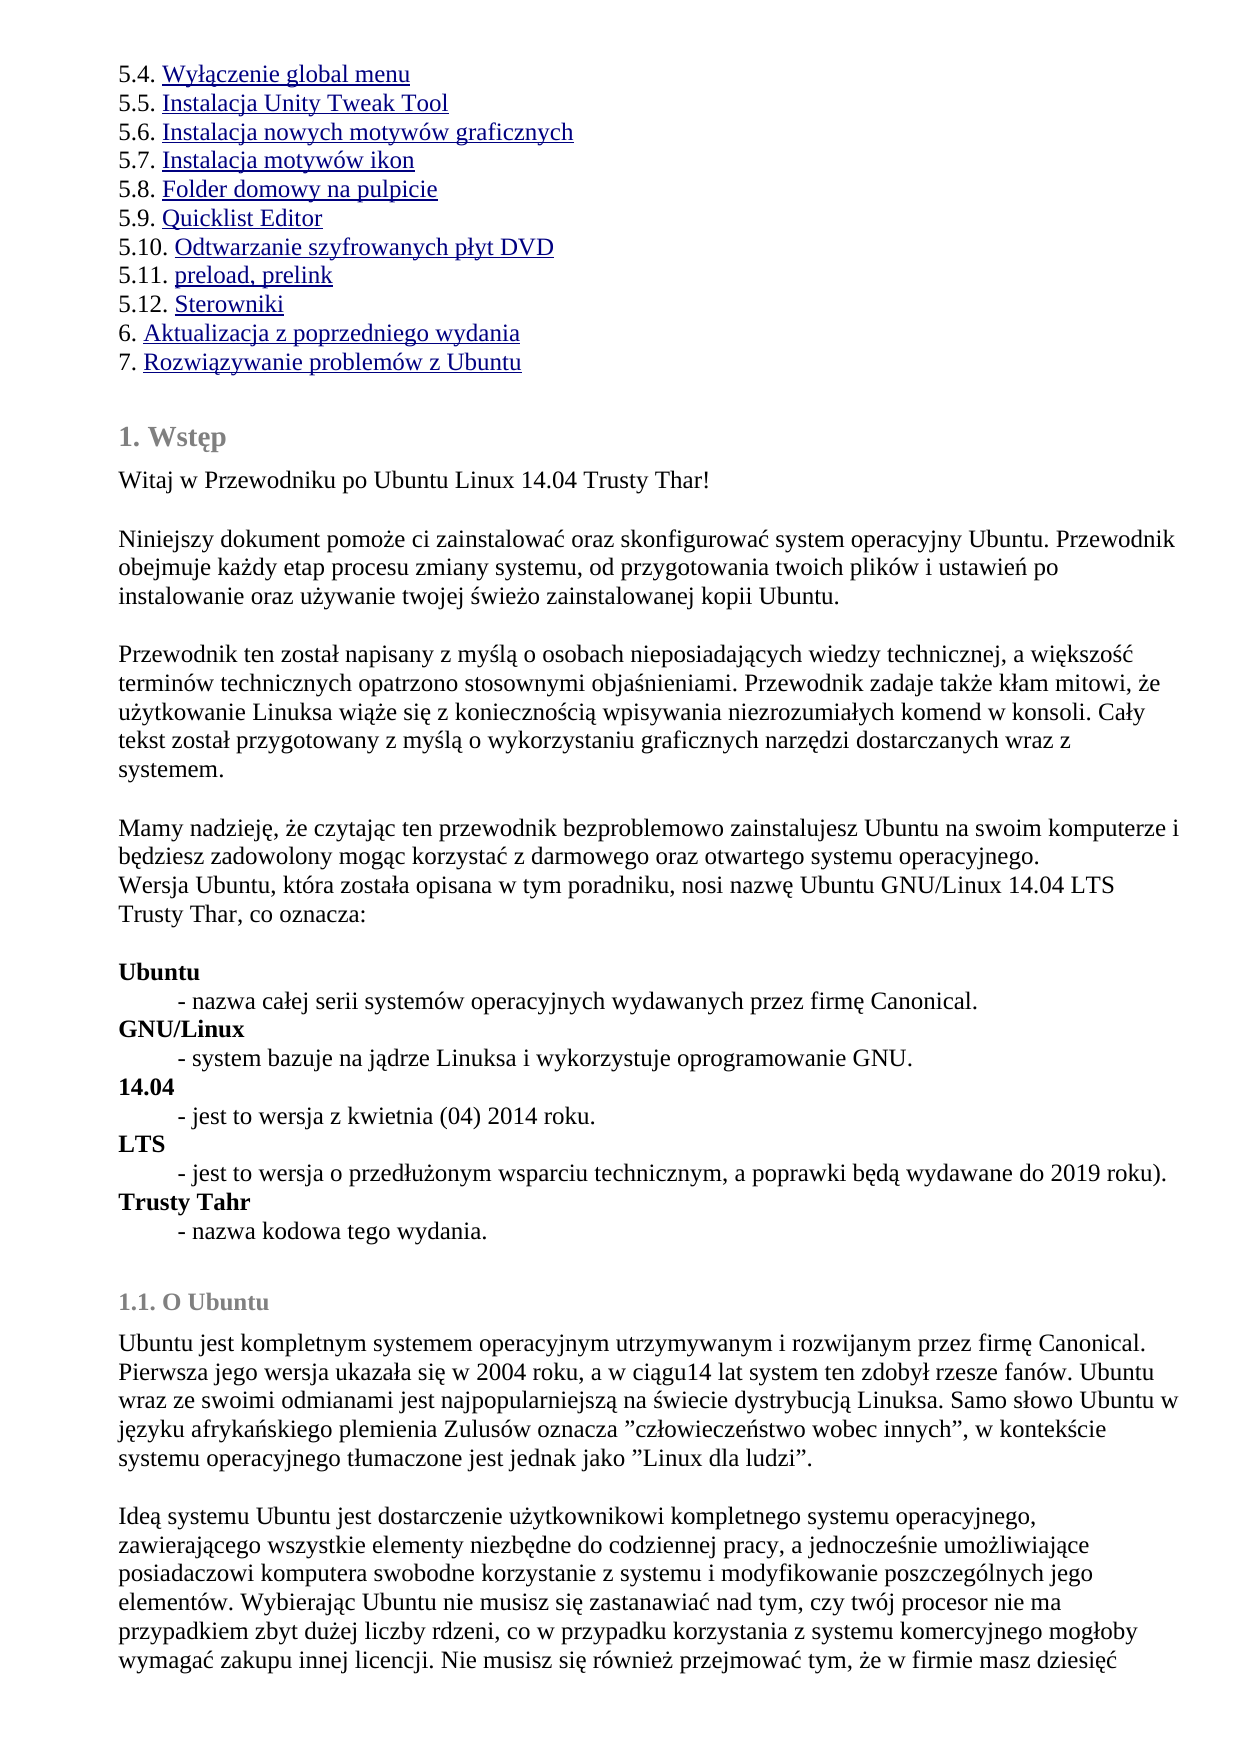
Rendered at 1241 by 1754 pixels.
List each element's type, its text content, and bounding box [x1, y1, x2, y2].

text 5.6. Instalacja nowych motywów graficznych [118, 117, 1181, 145]
list - jest to wersja o przedłużonym wsparciu technicznym, a poprawki będą wydawane do 2019 roku). [177, 1158, 1181, 1187]
text Ubuntu jest kompletnym systemem operacyjnym utrzymywanym i rozwijanym przez firmę Canonical. Pierwsza jego wersja ukazała się w 2004 roku, a w ciągu14 lat system ten zdobył rzesze fanów. Ubuntu wraz ze swoimi odmianami jest najpopularniejszą na świecie dystrybucją Linuksa. Samo słowo Ubuntu w języku afrykańskiego plemienia Zulusów oznacza ”człowieczeństwo wobec innych”, w kontekście systemu operacyjnego tłumaczone jest jednak jako ”Linux dla ludzi”. [118, 1328, 1181, 1472]
text 5.7. Instalacja motywów ikon [118, 145, 1181, 174]
text Niniejszy dokument pomoże ci zainstalować oraz skonfigurować system operacyjny Ubuntu. Przewodnik obejmuje każdy etap procesu zmiany systemu, od przygotowania twoich plików i ustawień po instalowanie oraz używanie twojej świeżo zainstalowanej kopii Ubuntu. [118, 524, 1181, 610]
text 5.12. Sterowniki [118, 289, 1181, 318]
text Przewodnik ten został napisany z myślą o osobach nieposiadających wiedzy technicznej, a większość terminów technicznych opatrzono stosownymi objaśnieniami. Przewodnik zadaje także kłam mitowi, że użytkowanie Linuksa wiąże się z koniecznością wpisywania niezrozumiałych komend w konsoli. Cały tekst został przygotowany z myślą o wykorzystaniu graficznych narzędzi dostarczanych wraz z systemem. [118, 639, 1181, 783]
subtitle 1.1. O Ubuntu [118, 1287, 1181, 1315]
text Witaj w Przewodniku po Ubuntu Linux 14.04 Trusty Thar! [118, 465, 1181, 494]
list - system bazuje na jądrze Linuksa i wykorzystuje oprogramowanie GNU. [177, 1043, 1181, 1072]
text 5.11. preload, prelink [118, 260, 1181, 289]
list - jest to wersja z kwietnia (04) 2014 roku. [177, 1101, 1181, 1129]
text Mamy nadzieję, że czytając ten przewodnik bezproblemowo zainstalujesz Ubuntu na swoim komputerze i będziesz zadowolony mogąc korzystać z darmowego oraz otwartego systemu operacyjnego. Wersja Ubuntu, która została opisana w tym poradniku, nosi nazwę Ubuntu GNU/Linux 14.04 LTS Trusty Thar, co oznacza: [118, 813, 1181, 928]
text Ideą systemu Ubuntu jest dostarczenie użytkownikowi kompletnego systemu operacyjnego, zawierającego wszystkie elementy niezbędne do codziennej pracy, a jednocześnie umożliwiające posiadaczowi komputera swobodne korzystanie z systemu i modyfikowanie poszczególnych jego elementów. Wybierając Ubuntu nie musisz się zastanawiać nad tym, czy twój procesor nie ma przypadkiem zbyt dużej liczby rdzeni, co w przypadku korzystania z systemu komercyjnego mogłoby wymagać zakupu innej licencji. Nie musisz się również przejmować tym, że w firmie masz dziesięć [118, 1501, 1181, 1673]
subtitle Trusty Tahr [118, 1187, 1181, 1216]
subtitle Ubuntu [118, 957, 1181, 986]
text 5.4. Wyłączenie global menu [118, 59, 1181, 88]
text 5.8. Folder domowy na pulpicie [118, 174, 1181, 203]
list - nazwa kodowa tego wydania. [177, 1216, 1181, 1244]
subtitle 1. Wstęp [118, 419, 1181, 453]
text 7. Rozwiązywanie problemów z Ubuntu [118, 347, 1181, 375]
text 5.5. Instalacja Unity Tweak Tool [118, 88, 1181, 117]
subtitle 14.04 [118, 1072, 1181, 1101]
subtitle LTS [118, 1129, 1181, 1158]
list - nazwa całej serii systemów operacyjnych wydawanych przez firmę Canonical. [177, 986, 1181, 1014]
text 6. Aktualizacja z poprzedniego wydania [118, 318, 1181, 347]
text 5.9. Quicklist Editor [118, 203, 1181, 232]
subtitle GNU/Linux [118, 1014, 1181, 1043]
text 5.10. Odtwarzanie szyfrowanych płyt DVD [118, 232, 1181, 260]
